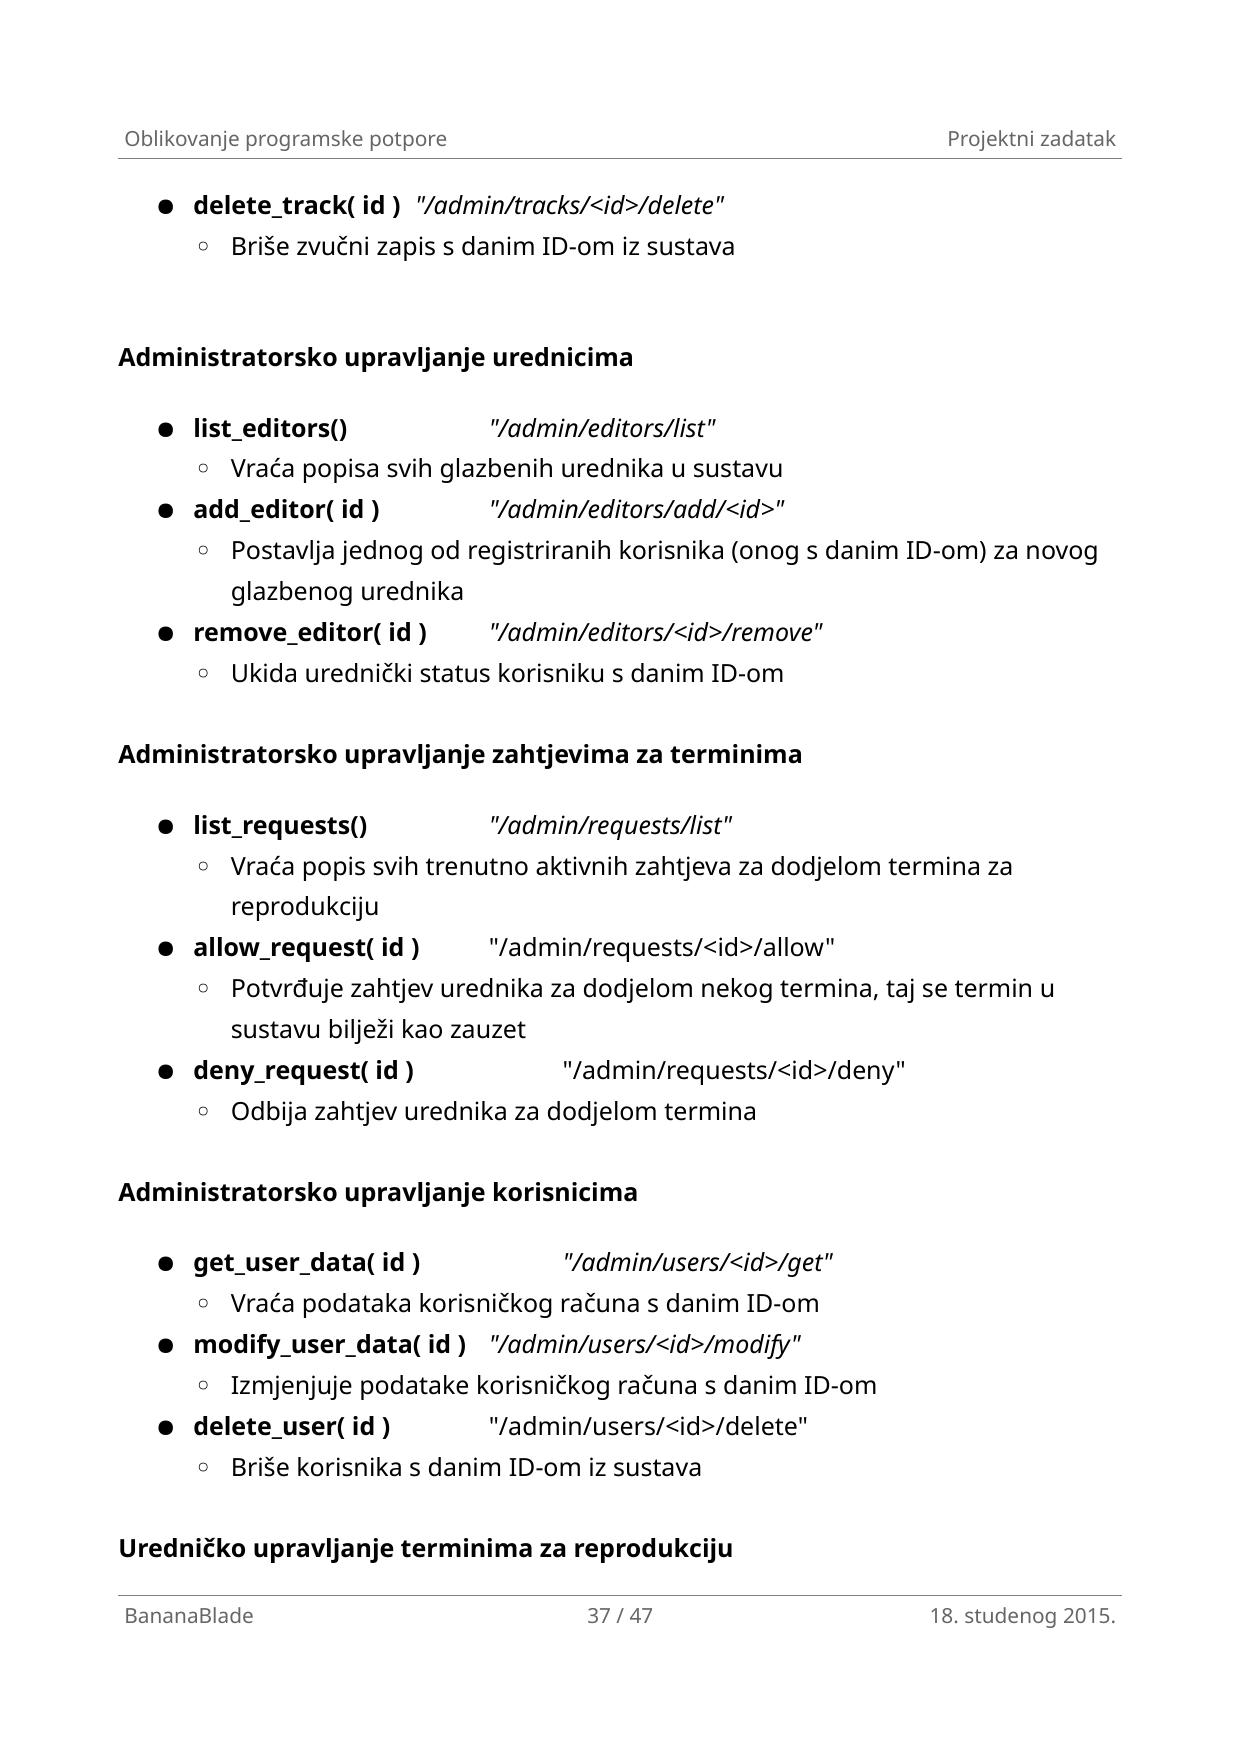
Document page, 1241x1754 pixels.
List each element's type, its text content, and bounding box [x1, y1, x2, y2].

list Briše korisnika s danim ID-om iz sustava [193, 1449, 1122, 1483]
list Vraća podataka korisničkog računa s danim ID-om [193, 1286, 1122, 1320]
list remove_editor( id ) "/admin/editors/<id>/remove" [156, 614, 1122, 648]
list modify_user_data( id ) "/admin/users/<id>/modify" [156, 1327, 1122, 1361]
list list_requests() "/admin/requests/list" [156, 807, 1122, 841]
list Izmjenjuje podatake korisničkog računa s danim ID-om [193, 1368, 1122, 1402]
text Administratorsko upravljanje zahtjevima za terminima [118, 737, 1122, 771]
list Vraća popis svih trenutno aktivnih zahtjeva za dodjelom termina za reprodukciju [193, 848, 1122, 923]
list deny_request( id ) "/admin/requests/<id>/deny" [156, 1052, 1122, 1086]
list Potvrđuje zahtjev urednika za dodjelom nekog termina, taj se termin u sustavu bilježi kao zauzet [193, 971, 1122, 1046]
list delete_user( id ) "/admin/users/<id>/delete" [156, 1408, 1122, 1442]
list delete_track( id ) "/admin/tracks/<id>/delete" [156, 188, 1122, 222]
list list_editors() "/admin/editors/list" [156, 410, 1122, 444]
text Administratorsko upravljanje korisnicima [118, 1175, 1122, 1209]
list Odbija zahtjev urednika za dodjelom termina [193, 1093, 1122, 1127]
list get_user_data( id ) "/admin/users/<id>/get" [156, 1245, 1122, 1279]
list Ukida urednički status korisniku s danim ID-om [193, 655, 1122, 689]
text Administratorsko upravljanje urednicima [118, 340, 1122, 374]
list allow_request( id ) "/admin/requests/<id>/allow" [156, 930, 1122, 964]
list Vraća popisa svih glazbenih urednika u sustavu [193, 451, 1122, 485]
text Uredničko upravljanje terminima za reprodukciju [118, 1531, 1122, 1565]
list Postavlja jednog od registriranih korisnika (onog s danim ID-om) za novog glazbenog urednika [193, 533, 1122, 608]
list Briše zvučni zapis s danim ID-om iz sustava [193, 229, 1122, 263]
list add_editor( id ) "/admin/editors/add/<id>" [156, 492, 1122, 526]
